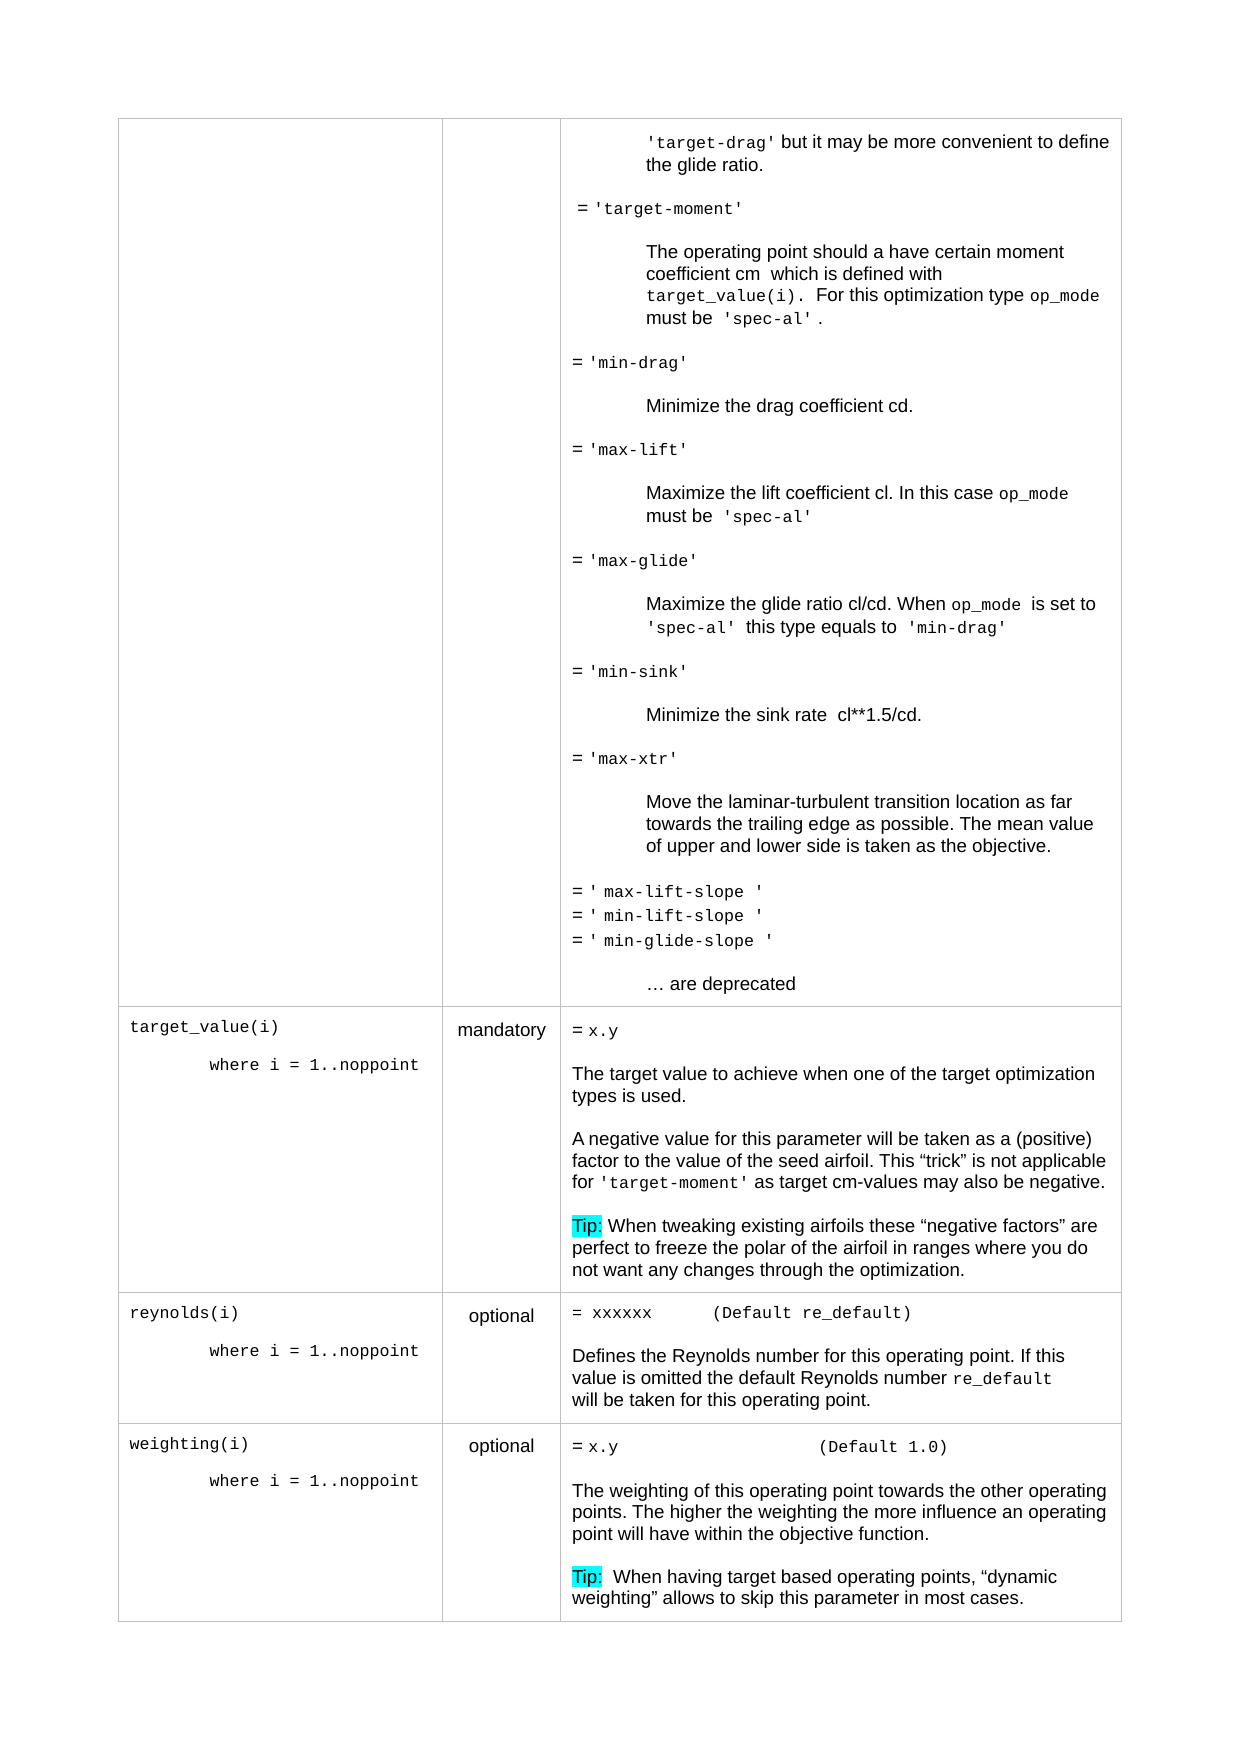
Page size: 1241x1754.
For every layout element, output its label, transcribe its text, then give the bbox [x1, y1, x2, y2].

table_cell mandatory [443, 1007, 560, 1292]
table_cell optional [443, 1424, 560, 1621]
table_cell = x.y (Default 1.0) The weighting of this operating point towards the other operating points. The higher the weighting the more influence an operating point will have within the objective function. Tip: When having target based operating points, “dynamic weighting” allows to skip this parameter in most cases. [561, 1424, 1121, 1621]
table_cell [119, 119, 442, 1006]
table_cell target_value(i) where i = 1..noppoint [119, 1007, 442, 1292]
table_cell optional [443, 1293, 560, 1422]
table_cell = x.y The target value to achieve when one of the target optimization types is used. A negative value for this parameter will be taken as a (positive) factor to the value of the seed airfoil. This “trick” is not applicable for 'target-moment' as target cm-values may also be negative. Tip: When tweaking existing airfoils these “negative factors” are perfect to freeze the polar of the airfoil in ranges where you do not want any changes through the optimization. [561, 1007, 1121, 1292]
table_cell = xxxxxx (Default re_default) Defines the Reynolds number for this operating point. If this value is omitted the default Reynolds number re_default will be taken for this operating point. [561, 1293, 1121, 1422]
table_cell reynolds(i) where i = 1..noppoint [119, 1293, 442, 1422]
table_cell 'target-drag' but it may be more convenient to define the glide ratio. = 'target-moment' The operating point should a have certain moment coefficient cm which is defined with target_value(i). For this optimization type op_mode must be 'spec-al' . = 'min-drag' Minimize the drag coefficient cd. = 'max-lift' Maximize the lift coefficient cl. In this case op_mode must be 'spec-al' = 'max-glide' Maximize the glide ratio cl/cd. When op_mode is set to 'spec-al' this type equals to 'min-drag' = 'min-sink' Minimize the sink rate cl**1.5/cd. = 'max-xtr' Move the laminar-turbulent transition location as far towards the trailing edge as possible. The mean value of upper and lower side is taken as the objective. = ' max-lift-slope ' = ' min-lift-slope ' = ' min-glide-slope ' … are deprecated [561, 119, 1121, 1006]
table_cell [443, 119, 560, 1006]
table_cell weighting(i) where i = 1..noppoint [119, 1424, 442, 1621]
